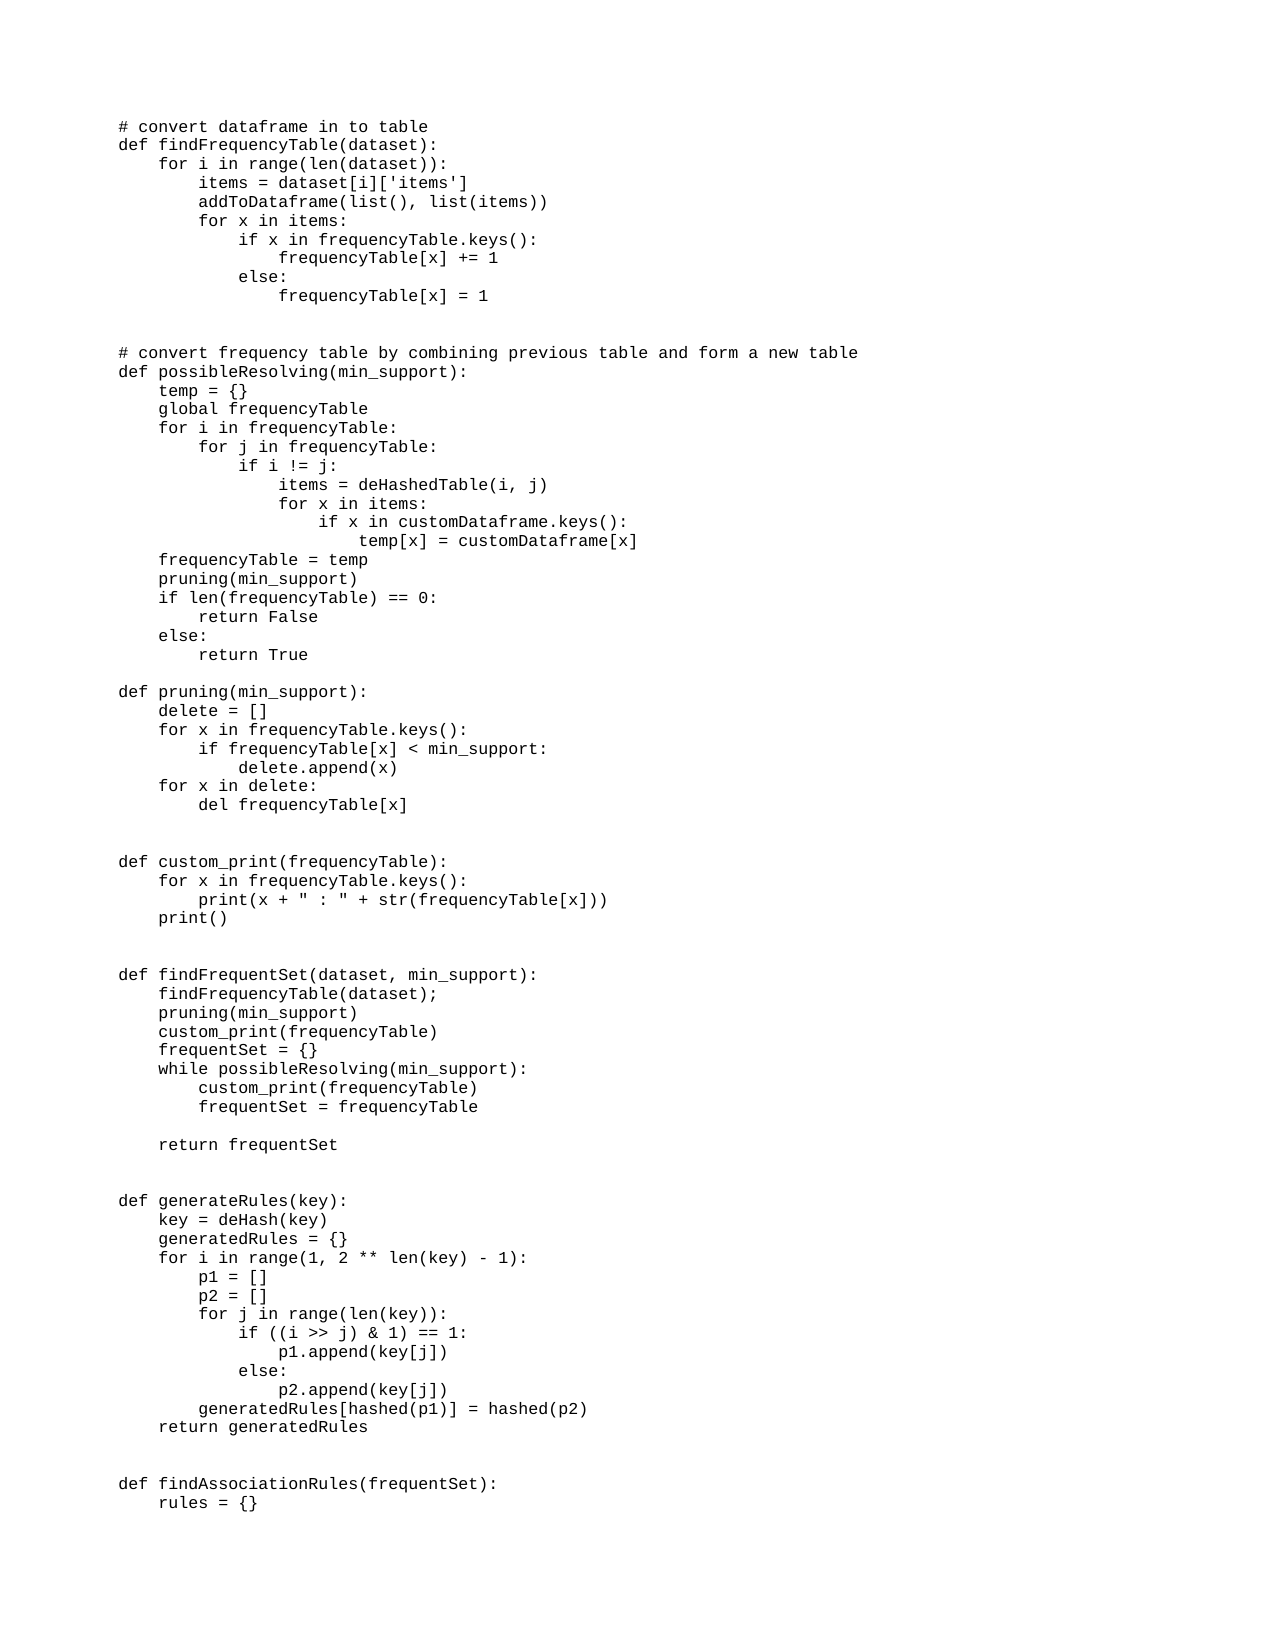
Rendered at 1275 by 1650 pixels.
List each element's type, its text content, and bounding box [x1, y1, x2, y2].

text items = dataset[i]['items'] [118, 175, 1157, 193]
text generatedRules[hashed(p1)] = hashed(p2) [118, 1400, 1157, 1419]
text temp = {} [118, 382, 1157, 401]
text print() [118, 910, 1157, 929]
text while possibleResolving(min_support): [118, 1061, 1157, 1080]
text custom_print(frequencyTable) [118, 1023, 1157, 1042]
text if i != j: [118, 457, 1157, 476]
text p2.append(key[j]) [118, 1381, 1157, 1400]
text for i in range(1, 2 ** len(key) - 1): [118, 1249, 1157, 1268]
text generatedRules = {} [118, 1231, 1157, 1249]
text if frequencyTable[x] < min_support: [118, 740, 1157, 759]
text temp[x] = customDataframe[x] [118, 533, 1157, 552]
text def possibleResolving(min_support): [118, 363, 1157, 382]
text # convert dataframe in to table [118, 118, 1157, 137]
text pruning(min_support) [118, 571, 1157, 589]
text for j in range(len(key)): [118, 1306, 1157, 1325]
text for i in frequencyTable: [118, 420, 1157, 439]
text else: [118, 627, 1157, 646]
text for x in frequencyTable.keys(): [118, 872, 1157, 891]
text for x in delete: [118, 778, 1157, 797]
text p1 = [] [118, 1268, 1157, 1287]
text frequencyTable[x] += 1 [118, 250, 1157, 269]
text findFrequencyTable(dataset); [118, 985, 1157, 1004]
text print(x + " : " + str(frequencyTable[x])) [118, 891, 1157, 910]
text items = deHashedTable(i, j) [118, 476, 1157, 495]
text return generatedRules [118, 1419, 1157, 1438]
text for x in frequencyTable.keys(): [118, 721, 1157, 740]
text frequencyTable = temp [118, 552, 1157, 571]
text custom_print(frequencyTable) [118, 1080, 1157, 1098]
text pruning(min_support) [118, 1004, 1157, 1023]
text return frequentSet [118, 1136, 1157, 1155]
text p1.append(key[j]) [118, 1344, 1157, 1362]
text frequentSet = frequencyTable [118, 1098, 1157, 1117]
text delete.append(x) [118, 759, 1157, 778]
text if ((i >> j) & 1) == 1: [118, 1325, 1157, 1344]
text for x in items: [118, 212, 1157, 231]
text for i in range(len(dataset)): [118, 156, 1157, 175]
text addToDataframe(list(), list(items)) [118, 193, 1157, 212]
text if len(frequencyTable) == 0: [118, 589, 1157, 608]
text def pruning(min_support): [118, 684, 1157, 703]
text # convert frequency table by combining previous table and form a new table [118, 344, 1157, 363]
text if x in frequencyTable.keys(): [118, 231, 1157, 250]
text frequentSet = {} [118, 1042, 1157, 1061]
text def generateRules(key): [118, 1193, 1157, 1212]
text def findFrequentSet(dataset, min_support): [118, 967, 1157, 985]
text return True [118, 646, 1157, 665]
text def findFrequencyTable(dataset): [118, 137, 1157, 156]
text rules = {} [118, 1494, 1157, 1513]
text if x in customDataframe.keys(): [118, 514, 1157, 533]
text p2 = [] [118, 1287, 1157, 1306]
text else: [118, 1362, 1157, 1381]
text frequencyTable[x] = 1 [118, 288, 1157, 307]
text for x in items: [118, 495, 1157, 514]
text delete = [] [118, 703, 1157, 721]
text for j in frequencyTable: [118, 439, 1157, 457]
text del frequencyTable[x] [118, 797, 1157, 816]
text return False [118, 608, 1157, 627]
text else: [118, 269, 1157, 288]
text def findAssociationRules(frequentSet): [118, 1476, 1157, 1494]
text def custom_print(frequencyTable): [118, 853, 1157, 872]
text global frequencyTable [118, 401, 1157, 420]
text key = deHash(key) [118, 1212, 1157, 1231]
